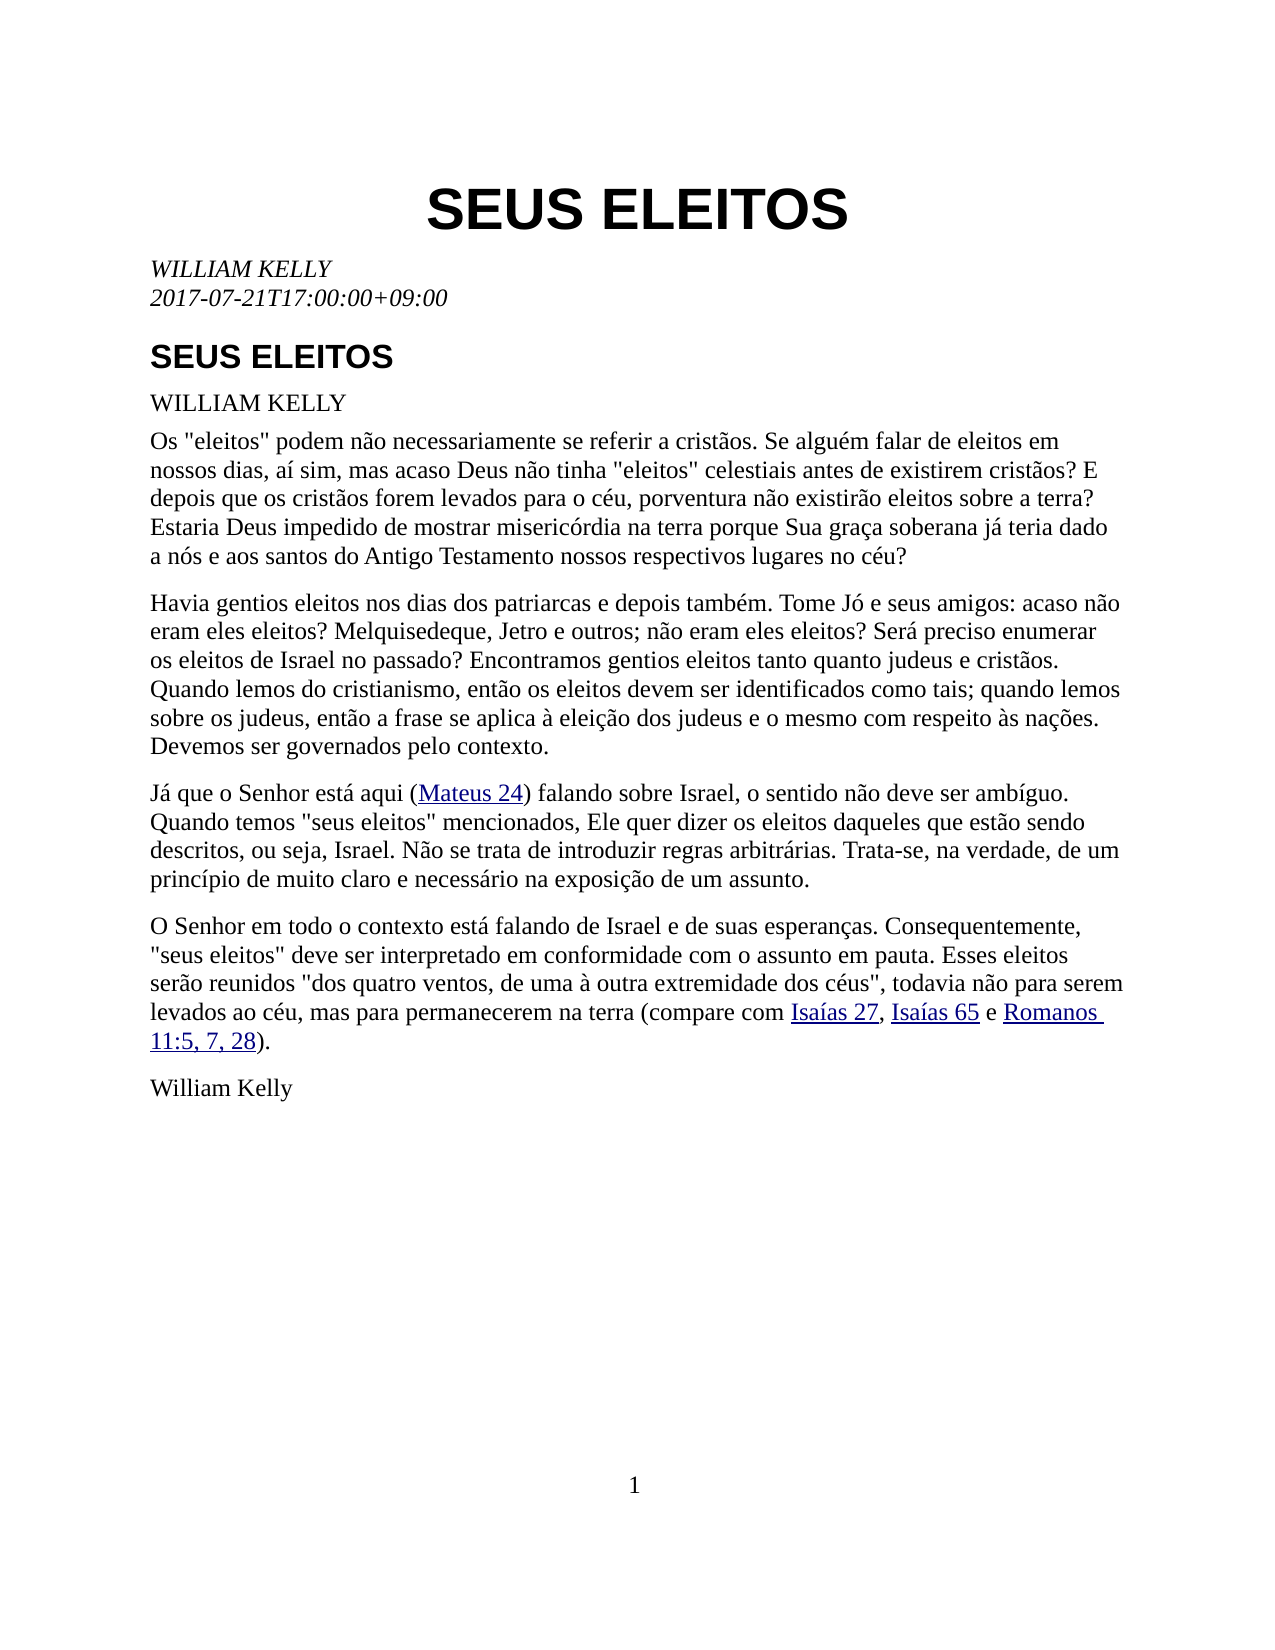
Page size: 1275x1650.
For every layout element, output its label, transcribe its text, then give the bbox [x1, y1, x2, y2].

text William Kelly [150, 1073, 1125, 1101]
text 2017-07-21T17:00:00+09:00 [150, 283, 1125, 312]
text Os "eleitos" podem não necessariamente se referir a cristãos. Se alguém falar de eleitos em nossos dias, aí sim, mas acaso Deus não tinha "eleitos" celestiais antes de existirem cristãos? E depois que os cristãos forem levados para o céu, porventura não existirão eleitos sobre a terra? Estaria Deus impedido de mostrar misericórdia na terra porque Sua graça soberana já teria dado a nós e aos santos do Antigo Testamento nossos respectivos lugares no céu? [150, 426, 1125, 570]
subtitle SEUS ELEITOS [150, 337, 1125, 376]
title SEUS ELEITOS [150, 175, 1125, 242]
text Já que o Senhor está aqui (Mateus 24) falando sobre Israel, o sentido não deve ser ambíguo. Quando temos "seus eleitos" mencionados, Ele quer dizer os eleitos daqueles que estão sendo descritos, ou seja, Israel. Não se trata de introduzir regras arbitrárias. Trata-se, na verdade, de um princípio de muito claro e necessário na exposição de um assunto. [150, 778, 1125, 893]
text Havia gentios eleitos nos dias dos patriarcas e depois também. Tome Jó e seus amigos: acaso não eram eles eleitos? Melquisedeque, Jetro e outros; não eram eles eleitos? Será preciso enumerar os eleitos de Israel no passado? Encontramos gentios eleitos tanto quanto judeus e cristãos. Quando lemos do cristianismo, então os eleitos devem ser identificados como tais; quando lemos sobre os judeus, então a frase se aplica à eleição dos judeus e o mesmo com respeito às nações. Devemos ser governados pelo contexto. [150, 588, 1125, 760]
text WILLIAM KELLY [150, 388, 1125, 417]
text O Senhor em todo o contexto está falando de Israel e de suas esperanças. Consequentemente, "seus eleitos" deve ser interpretado em conformidade com o assunto em pauta. Esses eleitos serão reunidos "dos quatro ventos, de uma à outra extremidade dos céus", todavia não para serem levados ao céu, mas para permanecerem na terra (compare com Isaías 27, Isaías 65 e Romanos 11:5, 7, 28). [150, 911, 1125, 1055]
text WILLIAM KELLY [150, 254, 1125, 283]
